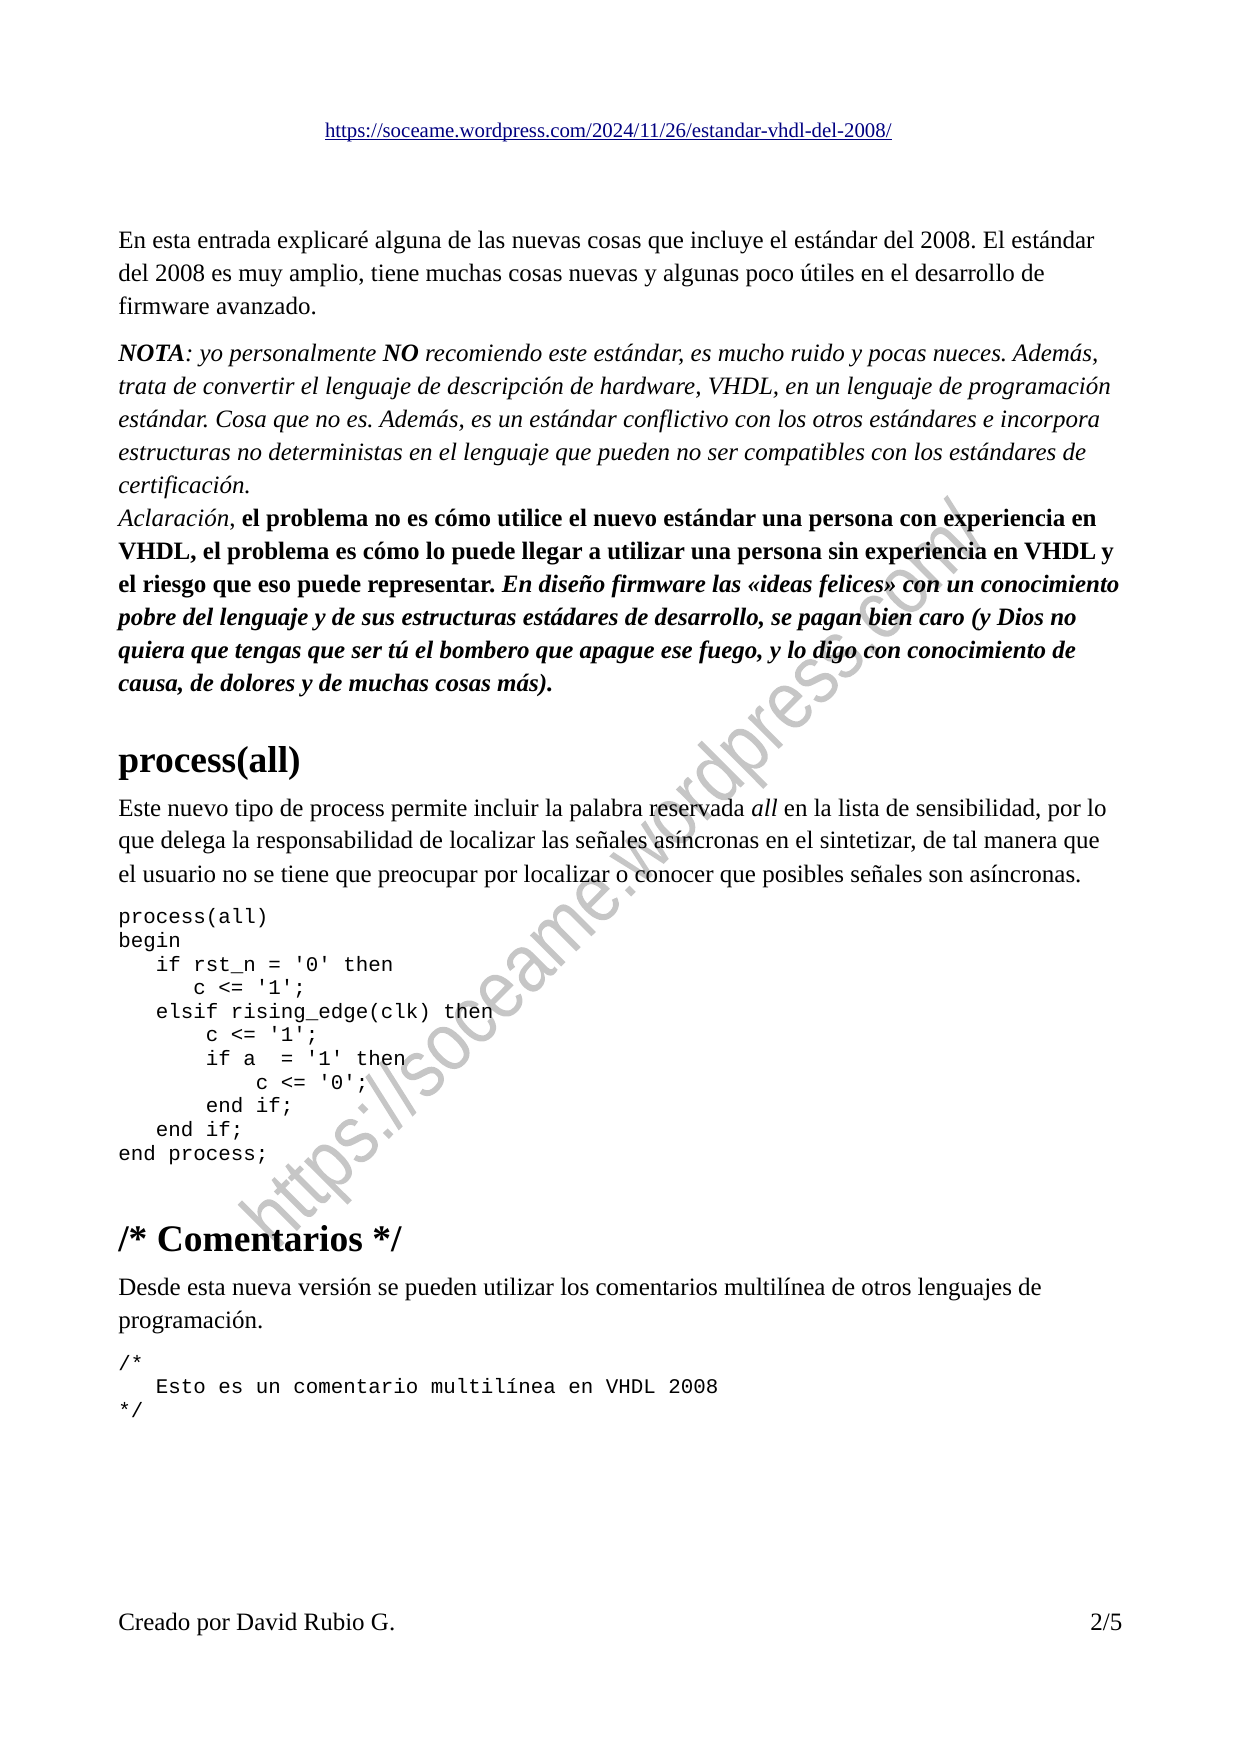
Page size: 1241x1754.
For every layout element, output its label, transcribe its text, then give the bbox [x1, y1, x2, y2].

subtitle /* Comentarios */ [118, 1217, 1122, 1260]
subtitle [754, 737, 1122, 780]
text elsif rising_edge(clk) then [491, 1001, 1122, 1024]
text elsif rising_edge(clk) then [118, 1001, 463, 1024]
text c <= '0'; [118, 1072, 398, 1095]
text [341, 1119, 1122, 1143]
text Este nuevo tipo de process permite incluir la palabra reservada all en la lista de sensibilidad, por lo que delega la responsabilidad de localizar las señales asíncronas en el sintetizar, de tal manera que el usuario no se tiene que preocupar por localizar o conocer que posibles señales son asíncronas. [118, 793, 1122, 887]
text process(all) [118, 906, 557, 930]
text c <= '1'; [118, 977, 486, 1001]
subtitle process(all) [118, 737, 753, 780]
text if rst_n = '0' then [118, 953, 529, 977]
text [557, 912, 584, 930]
text [535, 953, 1122, 977]
text end process; [118, 1143, 1122, 1166]
text [542, 930, 1122, 953]
text end if; [118, 1095, 390, 1119]
text elsif rising_edge(clk) then [461, 1001, 489, 1024]
text if a = '1' then [118, 1048, 1122, 1072]
text /* [118, 1353, 1122, 1377]
text end if; [118, 1119, 346, 1143]
text Esto es un comentario multilínea en VHDL 2008 [118, 1377, 1122, 1400]
subtitle [733, 737, 761, 764]
text En esta entrada explicaré alguna de las nuevas cosas que incluye el estándar del 2008. El estándar del 2008 es muy amplio, tiene muchas cosas nuevas y algunas poco útiles en el desarrollo de firmware avanzado. [118, 225, 1122, 319]
text c <= '1'; [118, 1024, 1122, 1048]
text [571, 906, 1122, 930]
text begin [118, 930, 546, 953]
text NOTA: yo personalmente NO recomiendo este estándar, es mucho ruido y pocas nueces. Además, trata de convertir el lenguaje de descripción de hardware, VHDL, en un lenguaje de programación estándar. Cosa que no es. Además, es un estándar conflictivo con los otros estándares e incorpora estructuras no deterministas en el lenguaje que pueden no ser compatibles con los estándares de certificación. Aclaración, el problema no es cómo utilice el nuevo estándar una persona con experiencia en VHDL, el problema es cómo lo puede llegar a utilizar una persona sin experiencia en VHDL y el riesgo que eso puede representar. En diseño firmware las «ideas felices» con un conocimiento pobre del lenguaje y de sus estructuras estádares de desarrollo, se pagan bien caro (y Dios no quiera que tengas que ser tú el bombero que apague ese fuego, y lo digo con conocimiento de causa, de dolores y de muchas cosas más). [118, 338, 1122, 697]
text Desde esta nueva versión se pueden utilizar los comentarios multilínea de otros lenguajes de programación. [118, 1272, 1122, 1334]
text [486, 981, 504, 998]
text */ [118, 1400, 1122, 1424]
text [384, 1095, 1122, 1119]
text [499, 977, 1122, 1001]
text [392, 1072, 438, 1095]
text [434, 1072, 1122, 1095]
